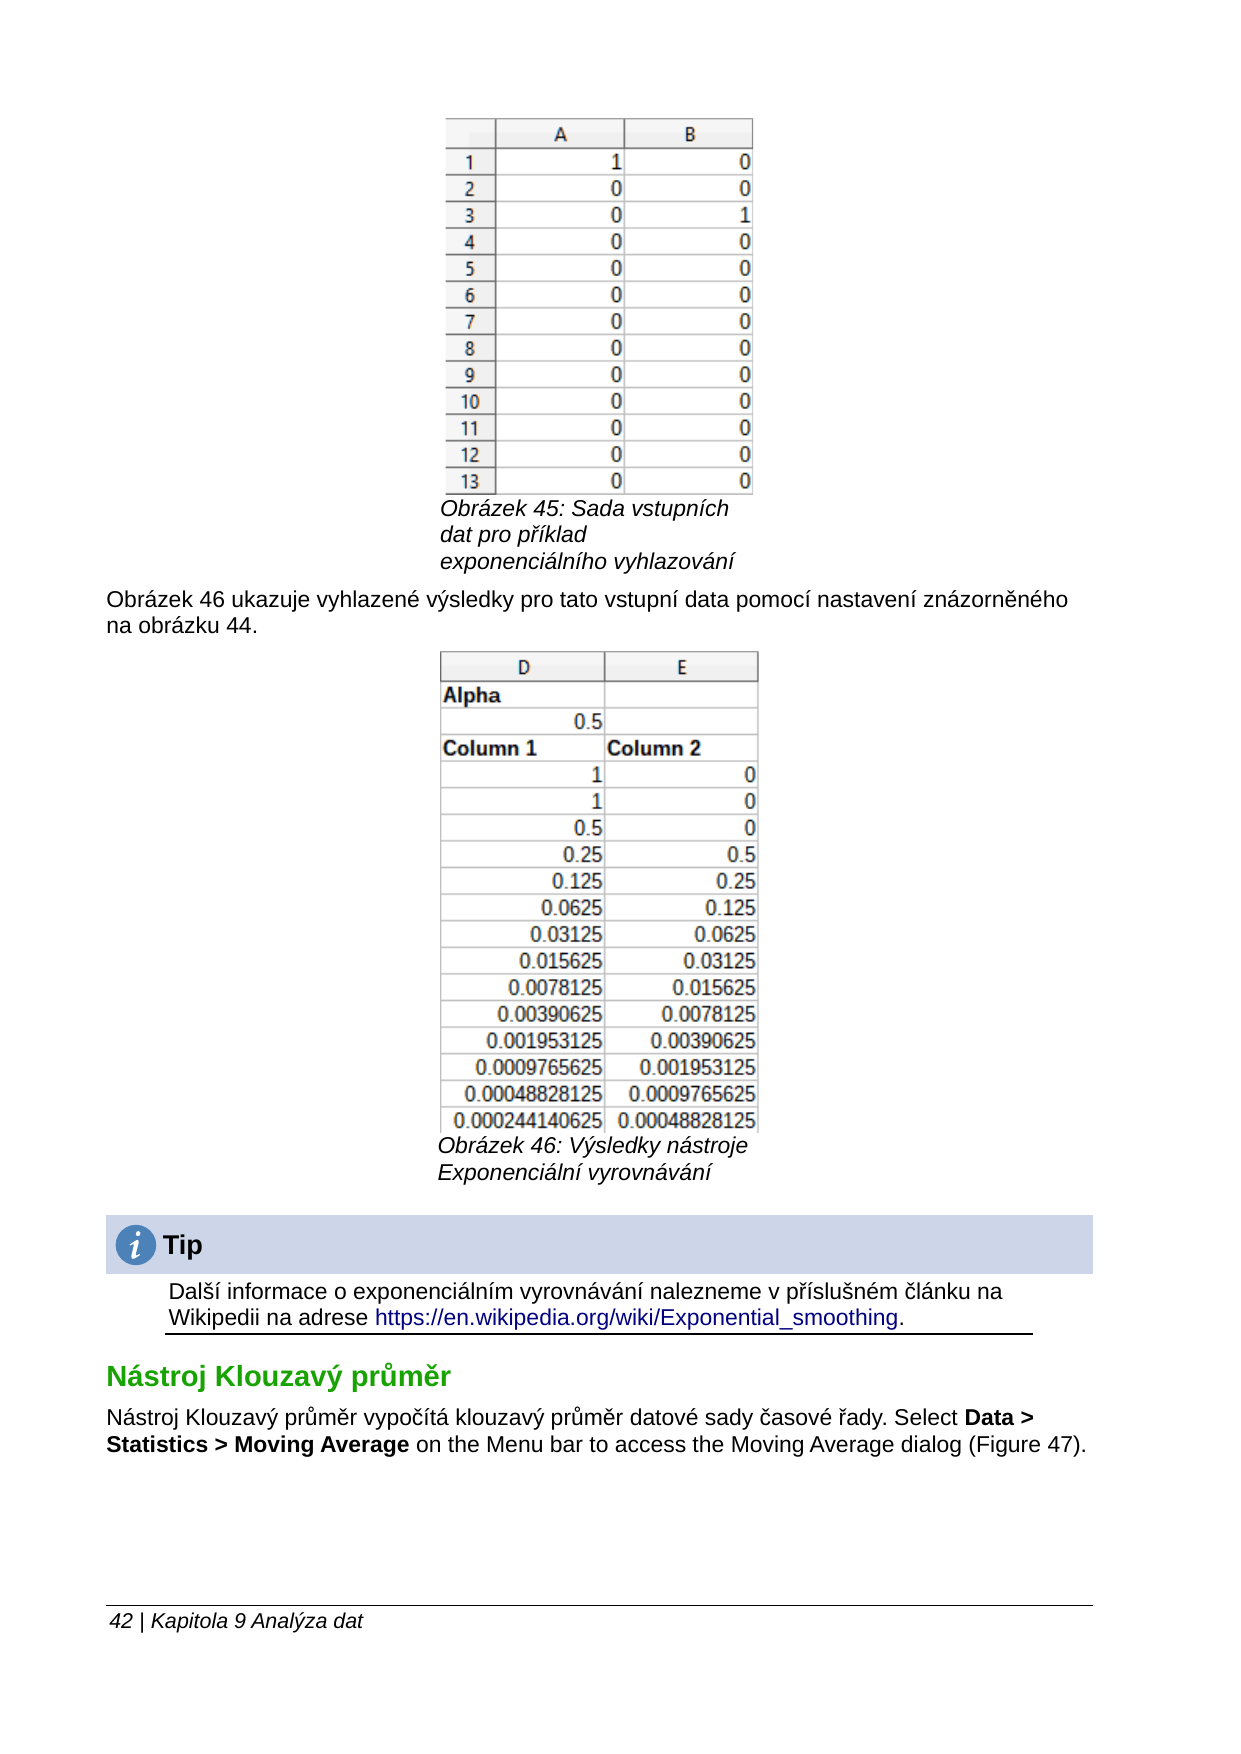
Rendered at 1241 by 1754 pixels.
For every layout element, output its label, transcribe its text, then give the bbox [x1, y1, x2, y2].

subtitle Nástroj Klouzavý průměr [106, 1359, 1093, 1393]
text Obrázek 46 ukazuje vyhlazené výsledky pro tato vstupní data pomocí nastavení znázorněného na obrázku 44. [106, 586, 1093, 639]
picture [445, 118, 754, 495]
text Nástroj Klouzavý průměr vypočítá klouzavý průměr datové sady časové řady. Select Data > Statistics > Moving Average on the Menu bar to access the Moving Average dialog (Figure 47). [106, 1404, 1093, 1457]
picture [440, 651, 759, 1133]
text Další informace o exponenciálním vyrovnávání nalezneme v příslušném článku na Wikipedii na adrese https://en.wikipedia.org/wiki/Exponential_smoothing. [165, 1274, 1033, 1333]
text Obrázek 46: Výsledky nástroje Exponenciální vyrovnávání [437, 651, 762, 1185]
text Obrázek 45: Sada vstupních dat pro příklad exponenciálního vyhlazování [440, 118, 759, 574]
subtitle Tip [106, 1215, 1093, 1274]
